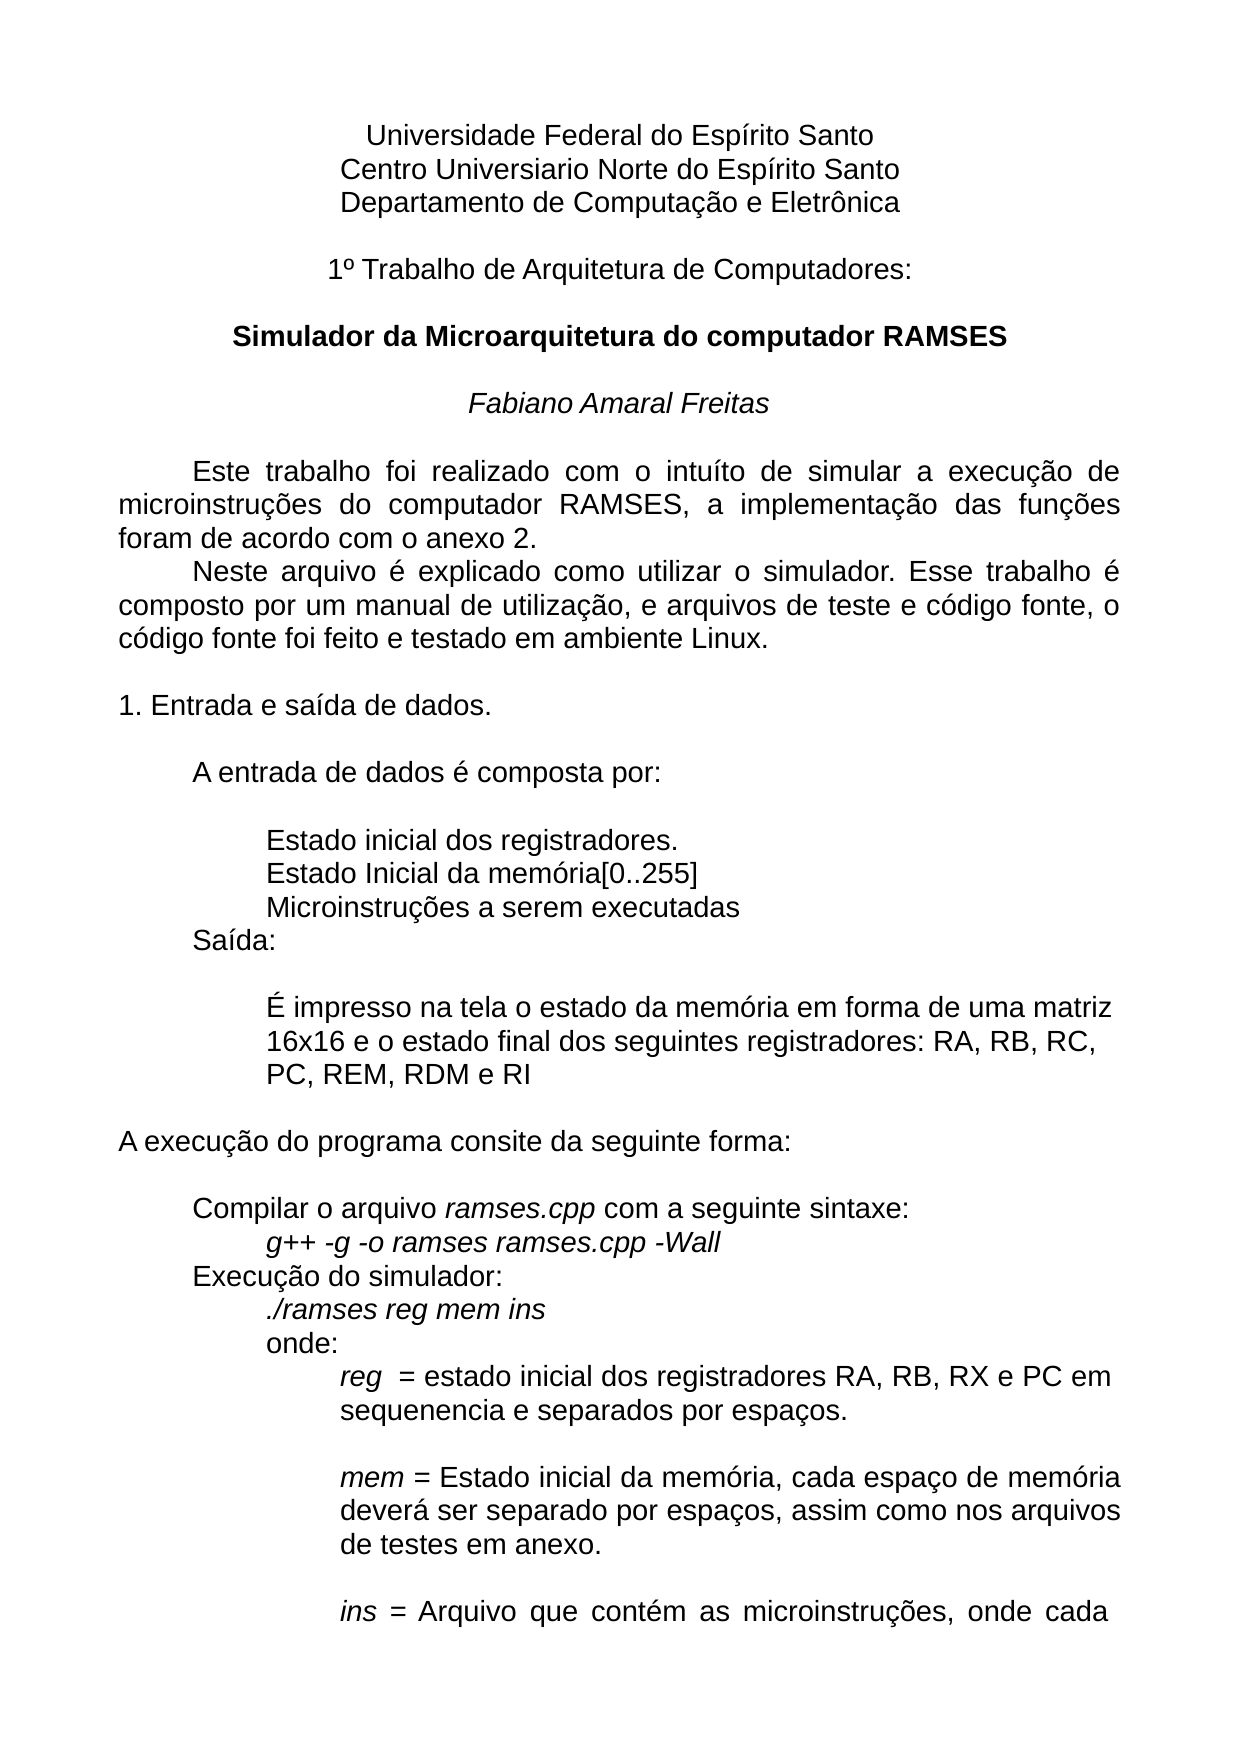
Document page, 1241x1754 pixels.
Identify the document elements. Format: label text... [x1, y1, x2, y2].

text A entrada de dados é composta por: [118, 755, 1122, 789]
text É impresso na tela o estado da memória em forma de uma matriz 16x16 e o estado final dos seguintes registradores: RA, RB, RC, [118, 990, 1122, 1057]
text Neste arquivo é explicado como utilizar o simulador. Esse trabalho é composto por um manual de utilização, e arquivos de teste e código fonte, o código fonte foi feito e testado em ambiente Linux. [118, 554, 1122, 655]
text ./ramses reg mem ins [118, 1292, 1122, 1326]
text Fabiano Amaral Freitas [118, 386, 1122, 420]
text g++ -g -o ramses ramses.cpp -Wall [118, 1225, 1122, 1258]
text Estado Inicial da memória[0..255] [118, 856, 1122, 889]
text Universidade Federal do Espírito Santo [118, 118, 1122, 152]
text Execução do simulador: [118, 1258, 1122, 1292]
text Simulador da Microarquitetura do computador RAMSES [118, 319, 1122, 353]
text Centro Universiario Norte do Espírito Santo [118, 152, 1122, 185]
text Microinstruções a serem executadas [118, 889, 1122, 923]
text PC, REM, RDM e RI [118, 1057, 1122, 1091]
text 1. Entrada e saída de dados. [118, 688, 1122, 722]
text ins = Arquivo que contém as microinstruções, onde cada [118, 1594, 1122, 1627]
text Compilar o arquivo ramses.cpp com a seguinte sintaxe: [118, 1191, 1122, 1225]
text Este trabalho foi realizado com o intuíto de simular a execução de microinstruções do computador RAMSES, a implementação das funções foram de acordo com o anexo 2. [118, 453, 1122, 554]
text onde: [118, 1326, 1122, 1359]
text Departamento de Computação e Eletrônica [118, 185, 1122, 219]
text A execução do programa consite da seguinte forma: [118, 1124, 1122, 1158]
text mem = Estado inicial da memória, cada espaço de memória deverá ser separado por espaços, assim como nos arquivos de testes em anexo. [118, 1460, 1122, 1560]
text reg = estado inicial dos registradores RA, RB, RX e PC em sequenencia e separados por espaços. [118, 1359, 1122, 1426]
text Saída: [118, 923, 1122, 957]
text 1º Trabalho de Arquitetura de Computadores: [118, 252, 1122, 286]
text Estado inicial dos registradores. [118, 822, 1122, 856]
